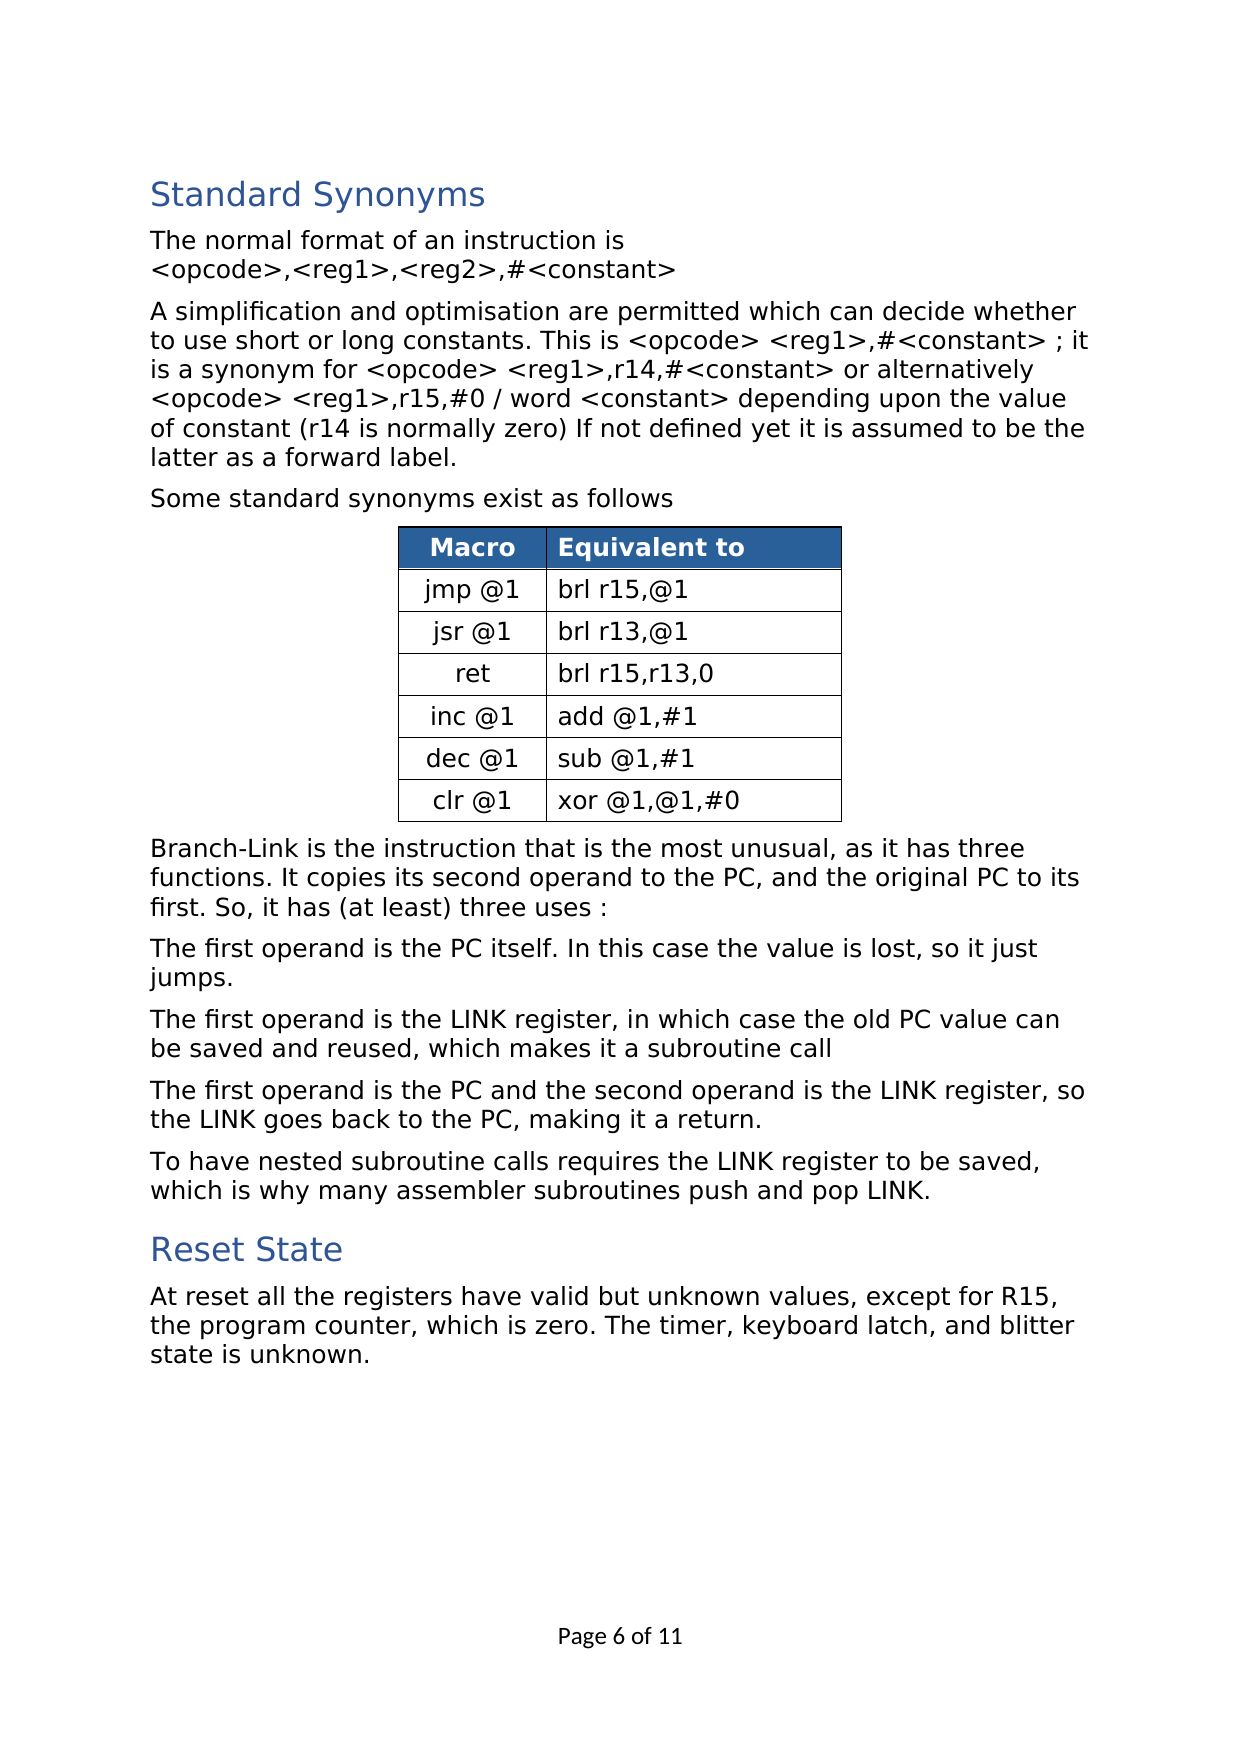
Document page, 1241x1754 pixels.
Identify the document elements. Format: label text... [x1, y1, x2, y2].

subtitle Reset State [150, 1230, 1090, 1269]
text To have nested subroutine calls requires the LINK register to be saved, which is why many assembler subroutines push and pop LINK. [150, 1147, 1090, 1205]
table_cell xor @1,@1,#0 [547, 780, 841, 821]
text Some standard synonyms exist as follows [150, 485, 1090, 514]
text The first operand is the LINK register, in which case the old PC value can be saved and reused, which makes it a subroutine call [150, 1005, 1090, 1064]
text The first operand is the PC and the second operand is the LINK register, so the LINK goes back to the PC, making it a return. [150, 1076, 1090, 1134]
text Branch-Link is the instruction that is the most unusual, as it has three functions. It copies its second operand to the PC, and the original PC to its first. So, it has (at least) three uses : [150, 834, 1090, 922]
table_cell brl r15,r13,0 [547, 654, 841, 695]
table_header Macro [399, 528, 546, 568]
text The first operand is the PC itself. In this case the value is lost, so it just jumps. [150, 934, 1090, 993]
text The normal format of an instruction is <opcode>,<reg1>,<reg2>,#<constant> [150, 226, 1090, 285]
table_cell dec @1 [399, 738, 546, 779]
text A simplification and optimisation are permitted which can decide whether to use short or long constants. This is <opcode> <reg1>,#<constant> ; it is a synonym for <opcode> <reg1>,r14,#<constant> or alternatively <opcode> <reg1>,r15,#0 / word <constant> depending upon the value of constant (r14 is normally zero) If not defined yet it is assumed to be the latter as a forward label. [150, 297, 1090, 472]
subtitle Standard Synonyms [150, 175, 1090, 214]
table_cell clr @1 [399, 780, 546, 821]
table_cell ret [399, 654, 546, 695]
table_cell add @1,#1 [547, 696, 841, 737]
text At reset all the registers have valid but unknown values, except for R15, the program counter, which is zero. The timer, keyboard latch, and blitter state is unknown. [150, 1282, 1090, 1369]
table_cell jmp @1 [399, 570, 546, 611]
table_cell jsr @1 [399, 612, 546, 653]
table_cell brl r15,@1 [547, 570, 841, 611]
table_cell brl r13,@1 [547, 612, 841, 653]
table_cell inc @1 [399, 696, 546, 737]
table_header Equivalent to [547, 528, 841, 568]
table_cell sub @1,#1 [547, 738, 841, 779]
